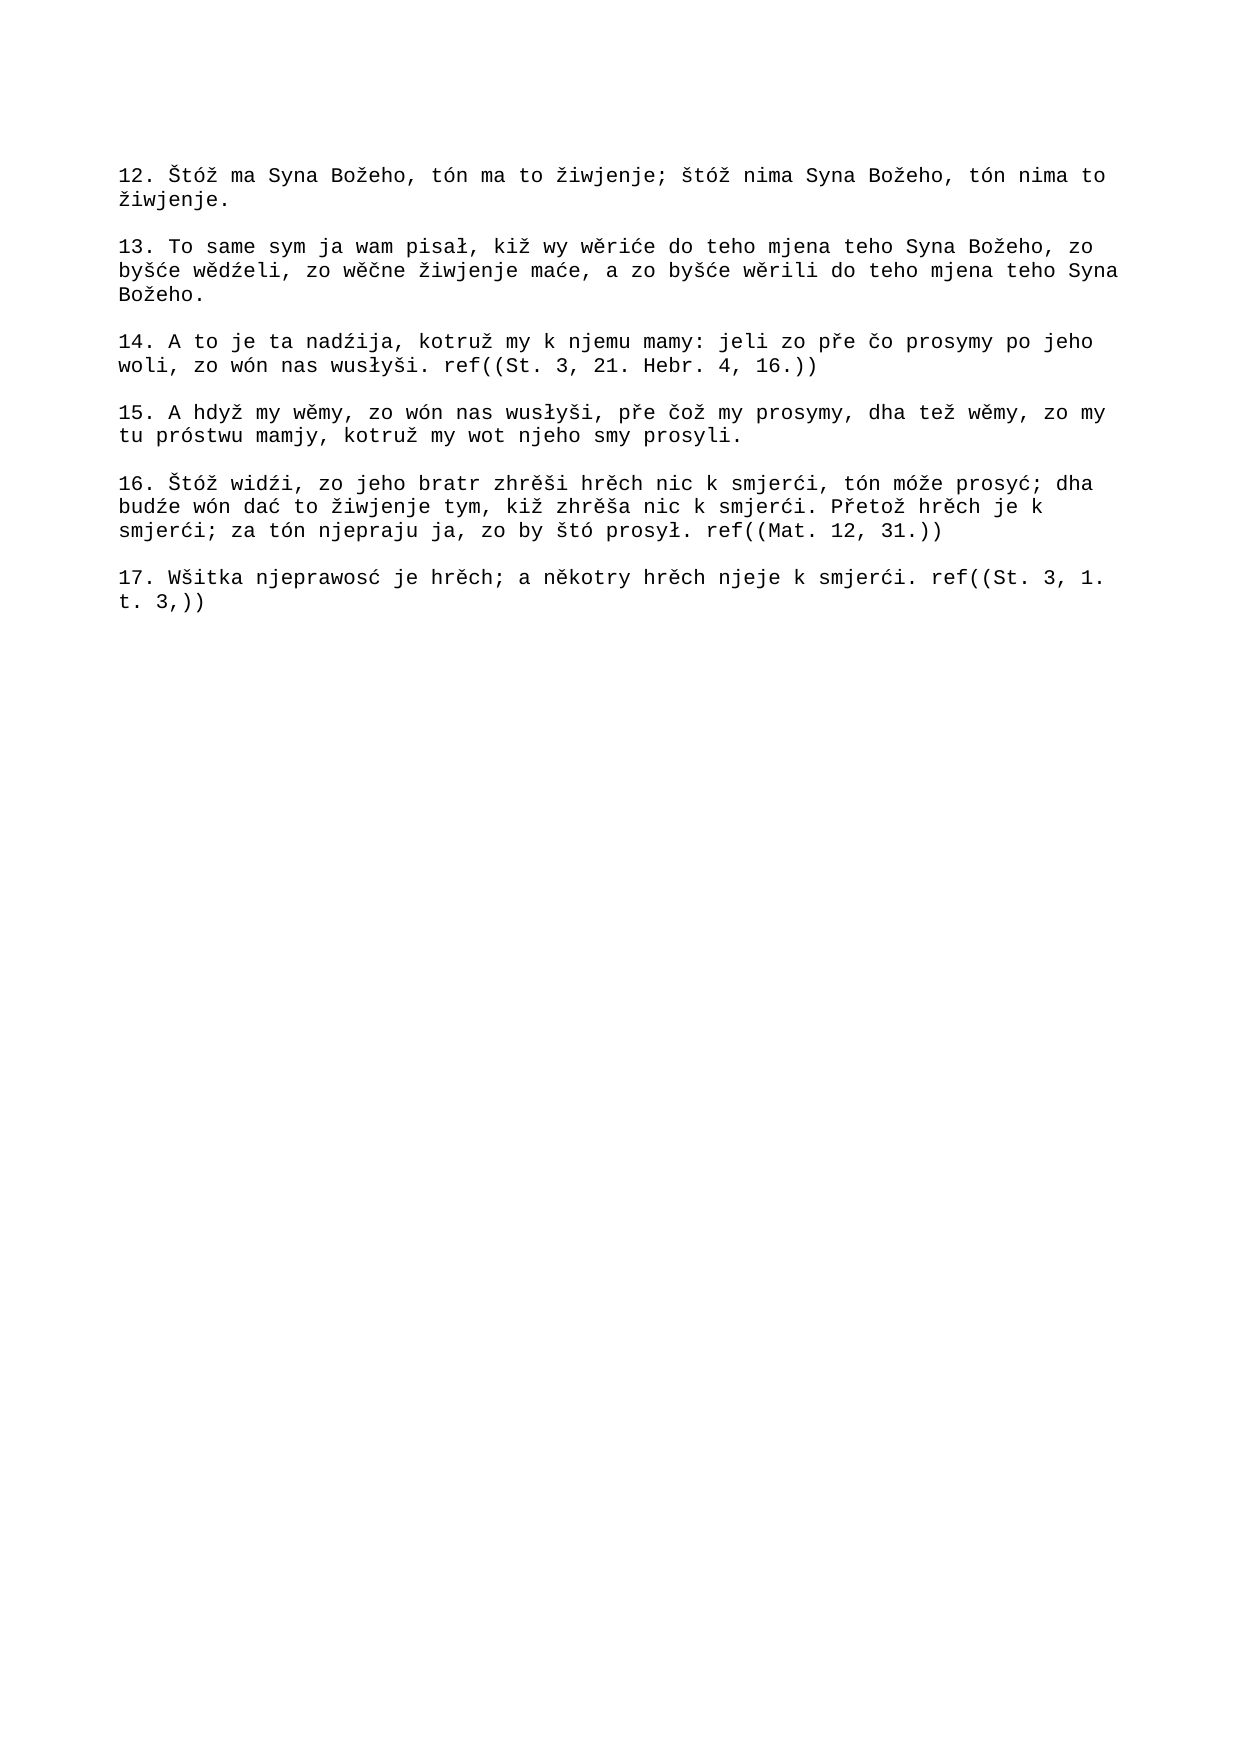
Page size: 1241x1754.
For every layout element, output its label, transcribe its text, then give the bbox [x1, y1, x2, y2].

text 15. A hdyž my wěmy, zo wón nas wusłyši, pře čož my prosymy, dha tež wěmy, zo my tu próstwu mamjy, kotruž my wot njeho smy prosyli. [118, 402, 1122, 449]
text 16. Štóž widźi, zo jeho bratr zhrěši hrěch nic k smjerći, tón móže prosyć; dha budźe wón dać to žiwjenje tym, kiž zhrěša nic k smjerći. Přetož hrěch je k smjerći; za tón njepraju ja, zo by štó prosył. ref((Mat. 12, 31.)) [118, 473, 1122, 544]
text 14. A to je ta nadźija, kotruž my k njemu mamy: jeli zo pře čo prosymy po jeho woli, zo wón nas wusłyši. ref((St. 3, 21. Hebr. 4, 16.)) [118, 331, 1122, 378]
text 12. Štóž ma Syna Božeho, tón ma to žiwjenje; štóž nima Syna Božeho, tón nima to žiwjenje. [118, 165, 1122, 213]
text 13. To same sym ja wam pisał, kiž wy wěriće do teho mjena teho Syna Božeho, zo byšće wědźeli, zo wěčne žiwjenje maće, a zo byšće wěrili do teho mjena teho Syna Božeho. [118, 236, 1122, 307]
text 17. Wšitka njeprawosć je hrěch; a někotry hrěch njeje k smjerći. ref((St. 3, 1. t. 3,)) [118, 567, 1122, 615]
